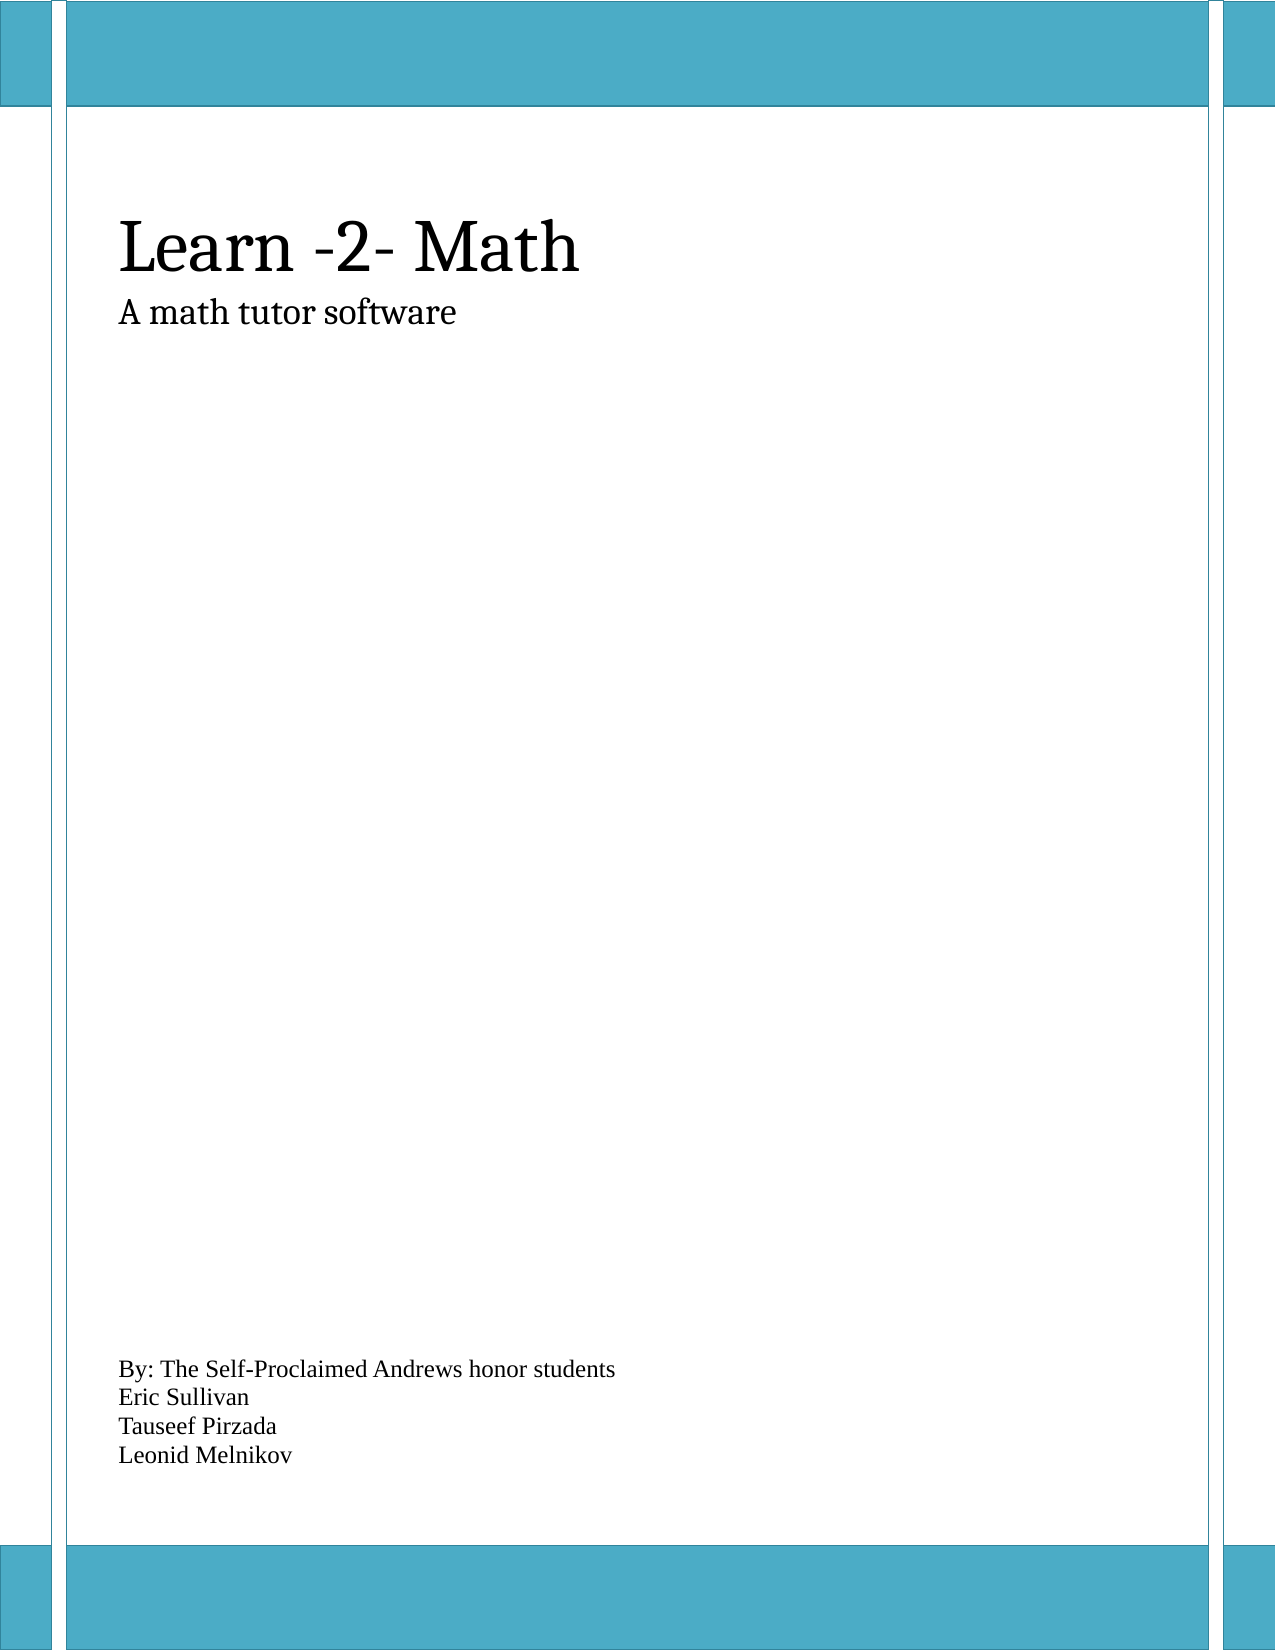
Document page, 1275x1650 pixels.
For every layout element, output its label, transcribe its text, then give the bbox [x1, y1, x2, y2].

text Eric Sullivan [118, 1382, 1157, 1411]
text A math tutor software [118, 291, 1157, 334]
text Learn -2- Math [118, 204, 1157, 291]
text By: The Self-Proclaimed Andrews honor students [118, 1354, 1157, 1382]
text Leonid Melnikov [118, 1440, 1157, 1469]
text Tauseef Pirzada [118, 1411, 1157, 1440]
